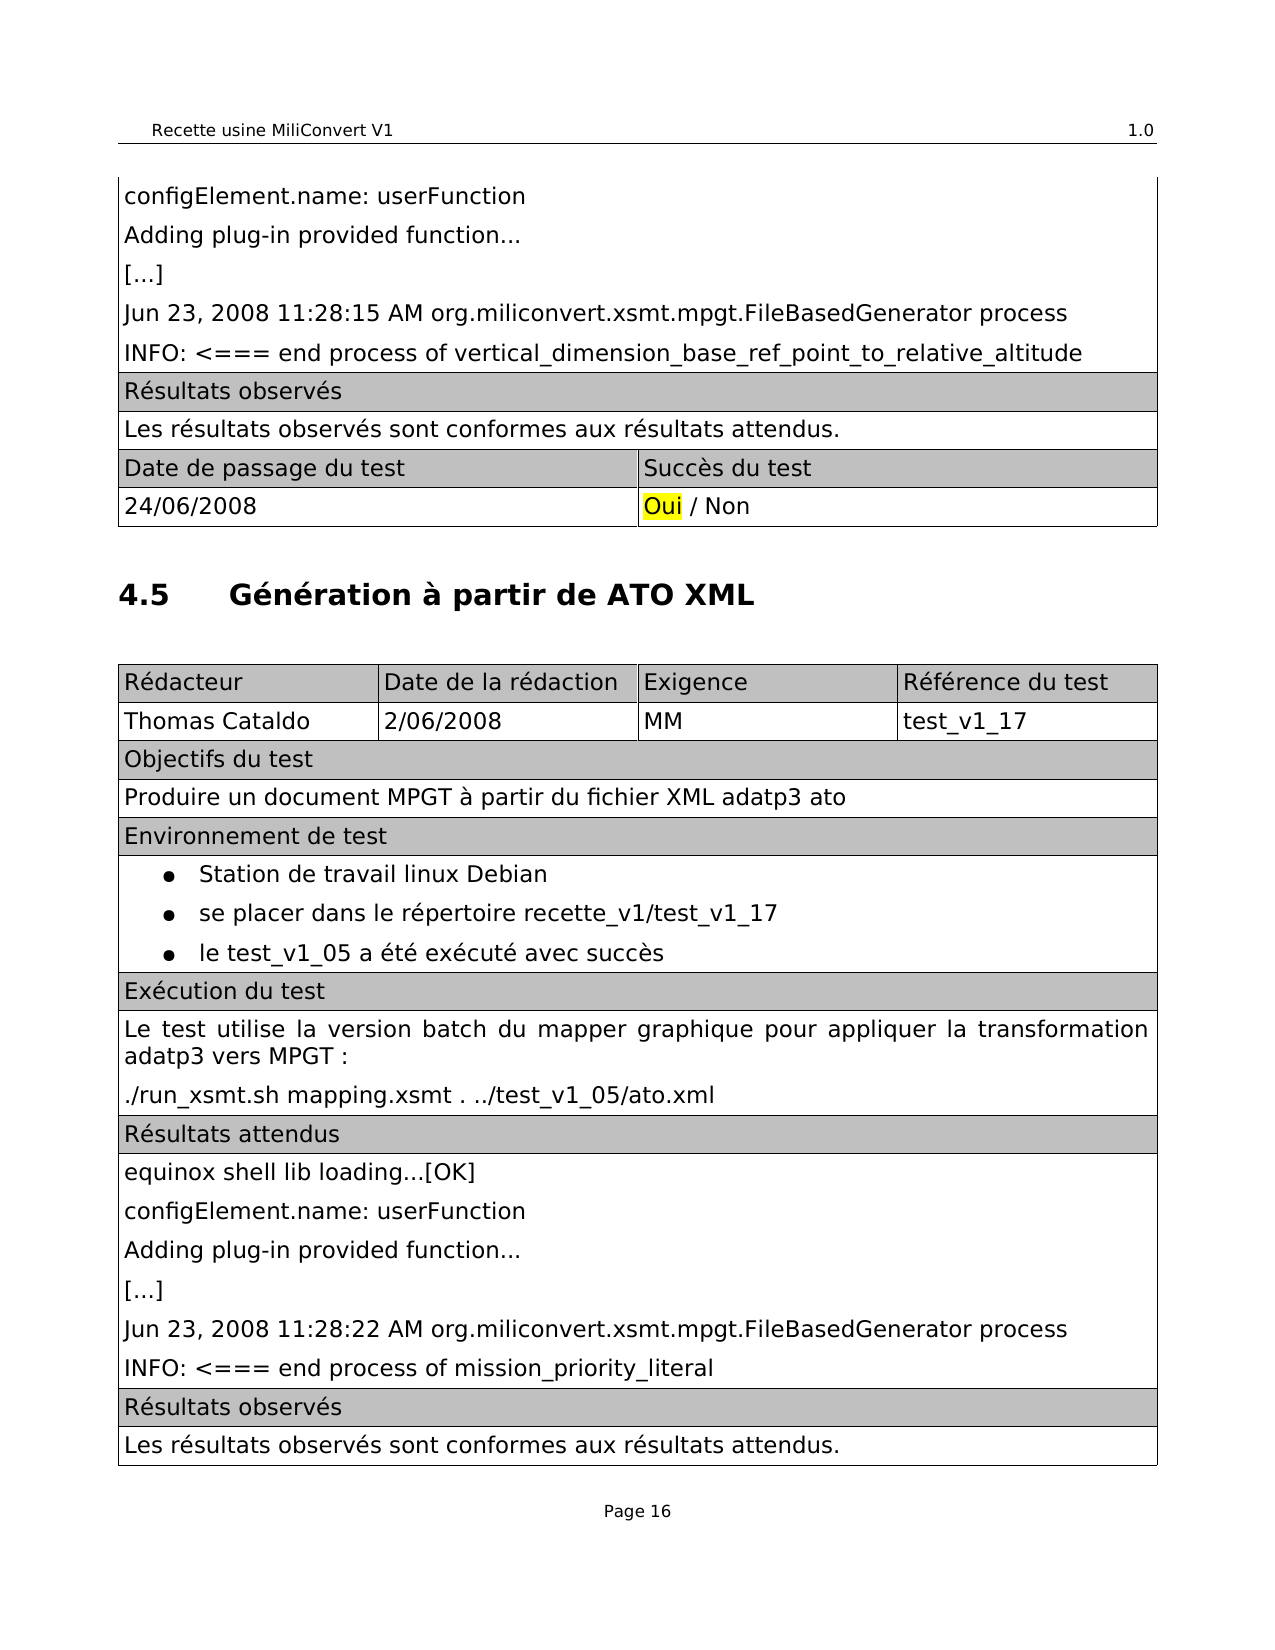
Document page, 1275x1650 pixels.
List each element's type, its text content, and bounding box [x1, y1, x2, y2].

table_cell Les résultats observés sont conformes aux résultats attendus. [119, 1427, 1157, 1465]
table_cell Résultats attendus [119, 1116, 1157, 1153]
table_cell Exécution du test [119, 973, 1157, 1010]
table_cell 24/06/2008 [119, 488, 637, 526]
table_cell Succès du test [639, 450, 1157, 487]
table_header Référence du test [898, 665, 1157, 702]
table_cell test_v1_17 [898, 703, 1157, 740]
table_header Exigence [639, 665, 897, 702]
table_cell Thomas Cataldo [119, 703, 378, 740]
table_cell Environnement de test [119, 818, 1157, 855]
table_cell Les résultats observés sont conformes aux résultats attendus. [119, 412, 1157, 449]
subtitle Génération à partir de ATO XML [118, 578, 1157, 612]
table_cell Résultats observés [119, 1389, 1157, 1426]
table_cell 2/06/2008 [379, 703, 637, 740]
table_cell Date de passage du test [119, 450, 637, 487]
table_cell configElement.name: userFunction Adding plug-in provided function... [...] Jun 23, 2008 11:28:15 AM org.miliconvert.xsmt.mpgt.FileBasedGenerator process INFO: <=== end process of vertical_dimension_base_ref_point_to_relative_altitude [119, 177, 1157, 372]
table_header Date de la rédaction [379, 665, 637, 702]
table_cell Produire un document MPGT à partir du fichier XML adatp3 ato [119, 780, 1157, 817]
table_cell MM [639, 703, 897, 740]
table_header Rédacteur [119, 665, 378, 702]
table_cell Le test utilise la version batch du mapper graphique pour appliquer la transformation adatp3 vers MPGT : ./run_xsmt.sh mapping.xsmt . ../test_v1_05/ato.xml [119, 1011, 1157, 1115]
table_cell Station de travail linux Debian se placer dans le répertoire recette_v1/test_v1_17 le test_v1_05 a été exécuté avec succès [119, 856, 1157, 972]
table_cell Oui / Non [639, 488, 1157, 526]
table_cell Résultats observés [119, 373, 1157, 411]
table_cell equinox shell lib loading...[OK] configElement.name: userFunction Adding plug-in provided function... [...] Jun 23, 2008 11:28:22 AM org.miliconvert.xsmt.mpgt.FileBasedGenerator process INFO: <=== end process of mission_priority_literal [119, 1154, 1157, 1388]
table_cell Objectifs du test [119, 741, 1157, 779]
